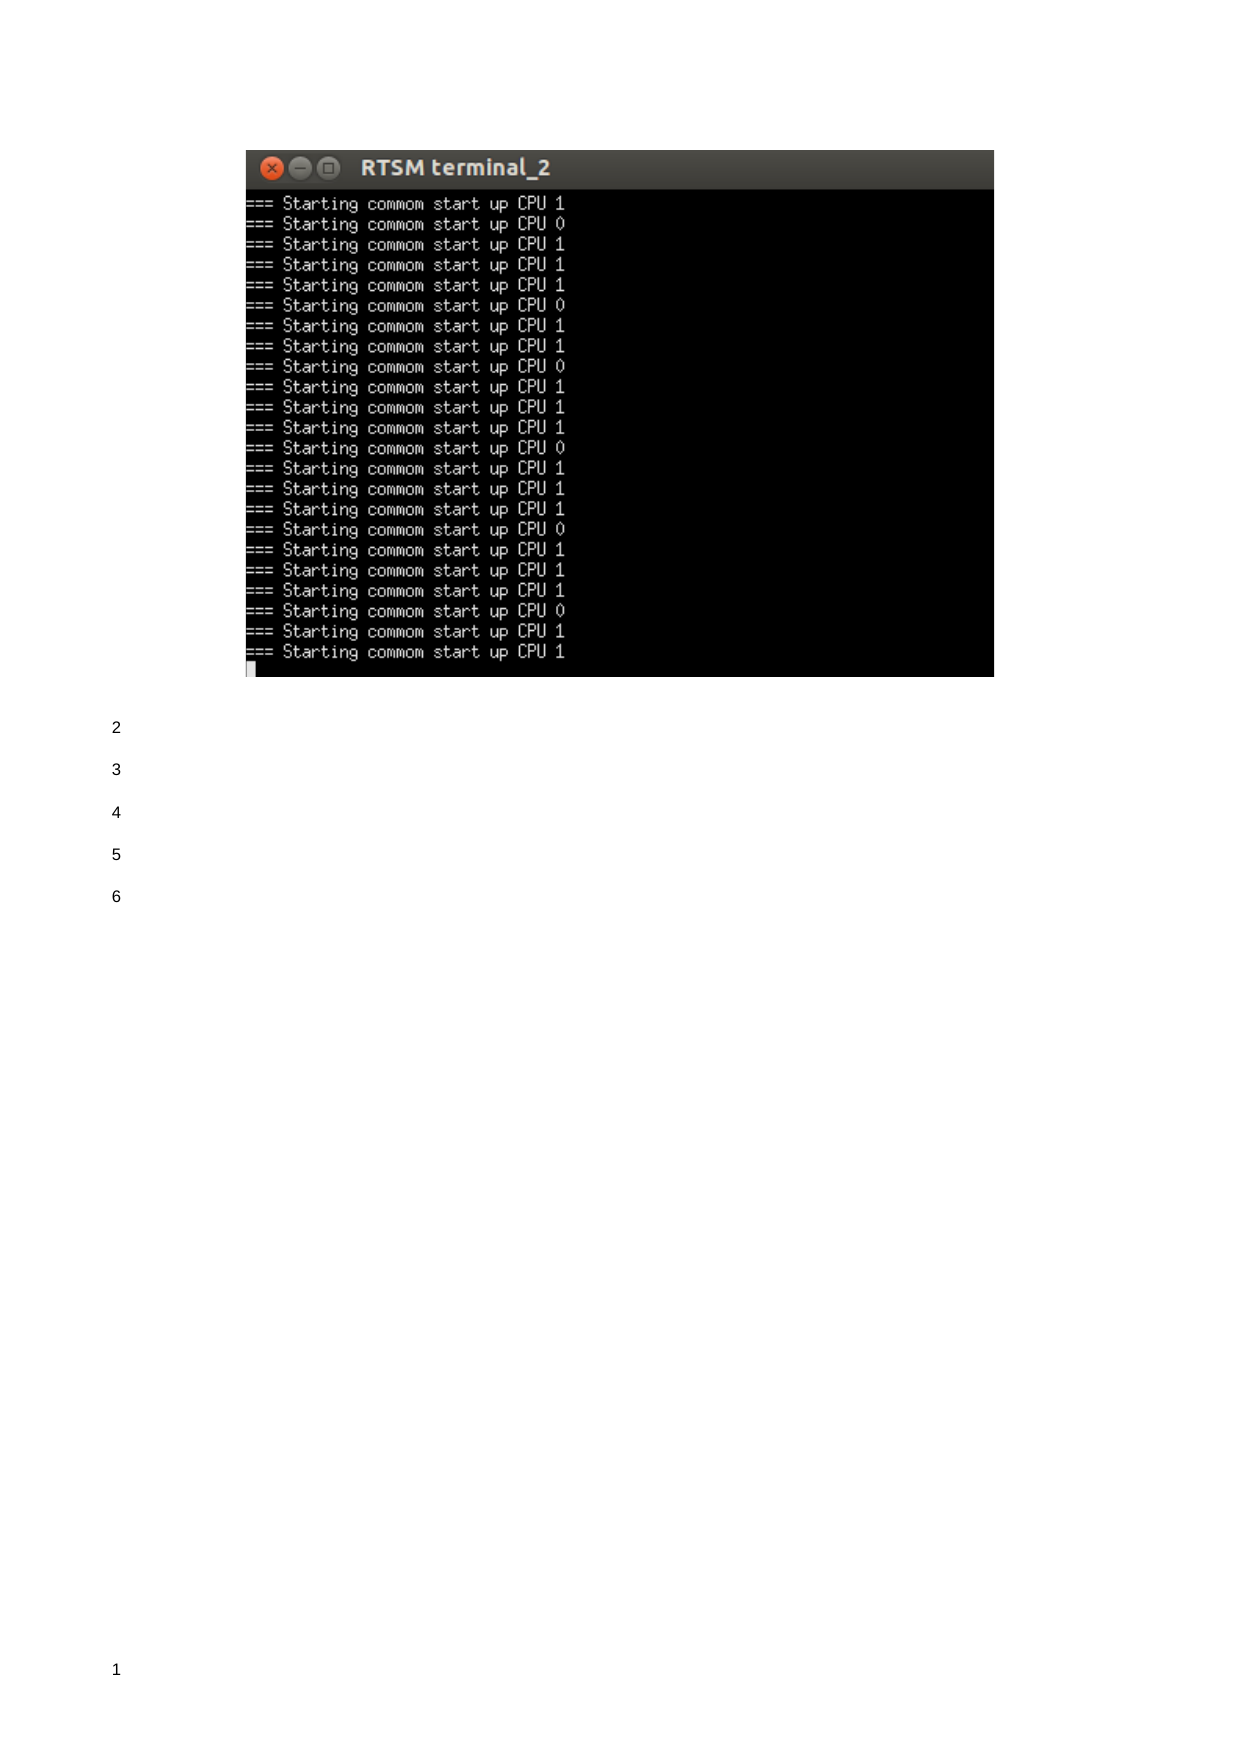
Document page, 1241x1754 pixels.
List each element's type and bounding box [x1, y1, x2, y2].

picture [245, 150, 995, 677]
